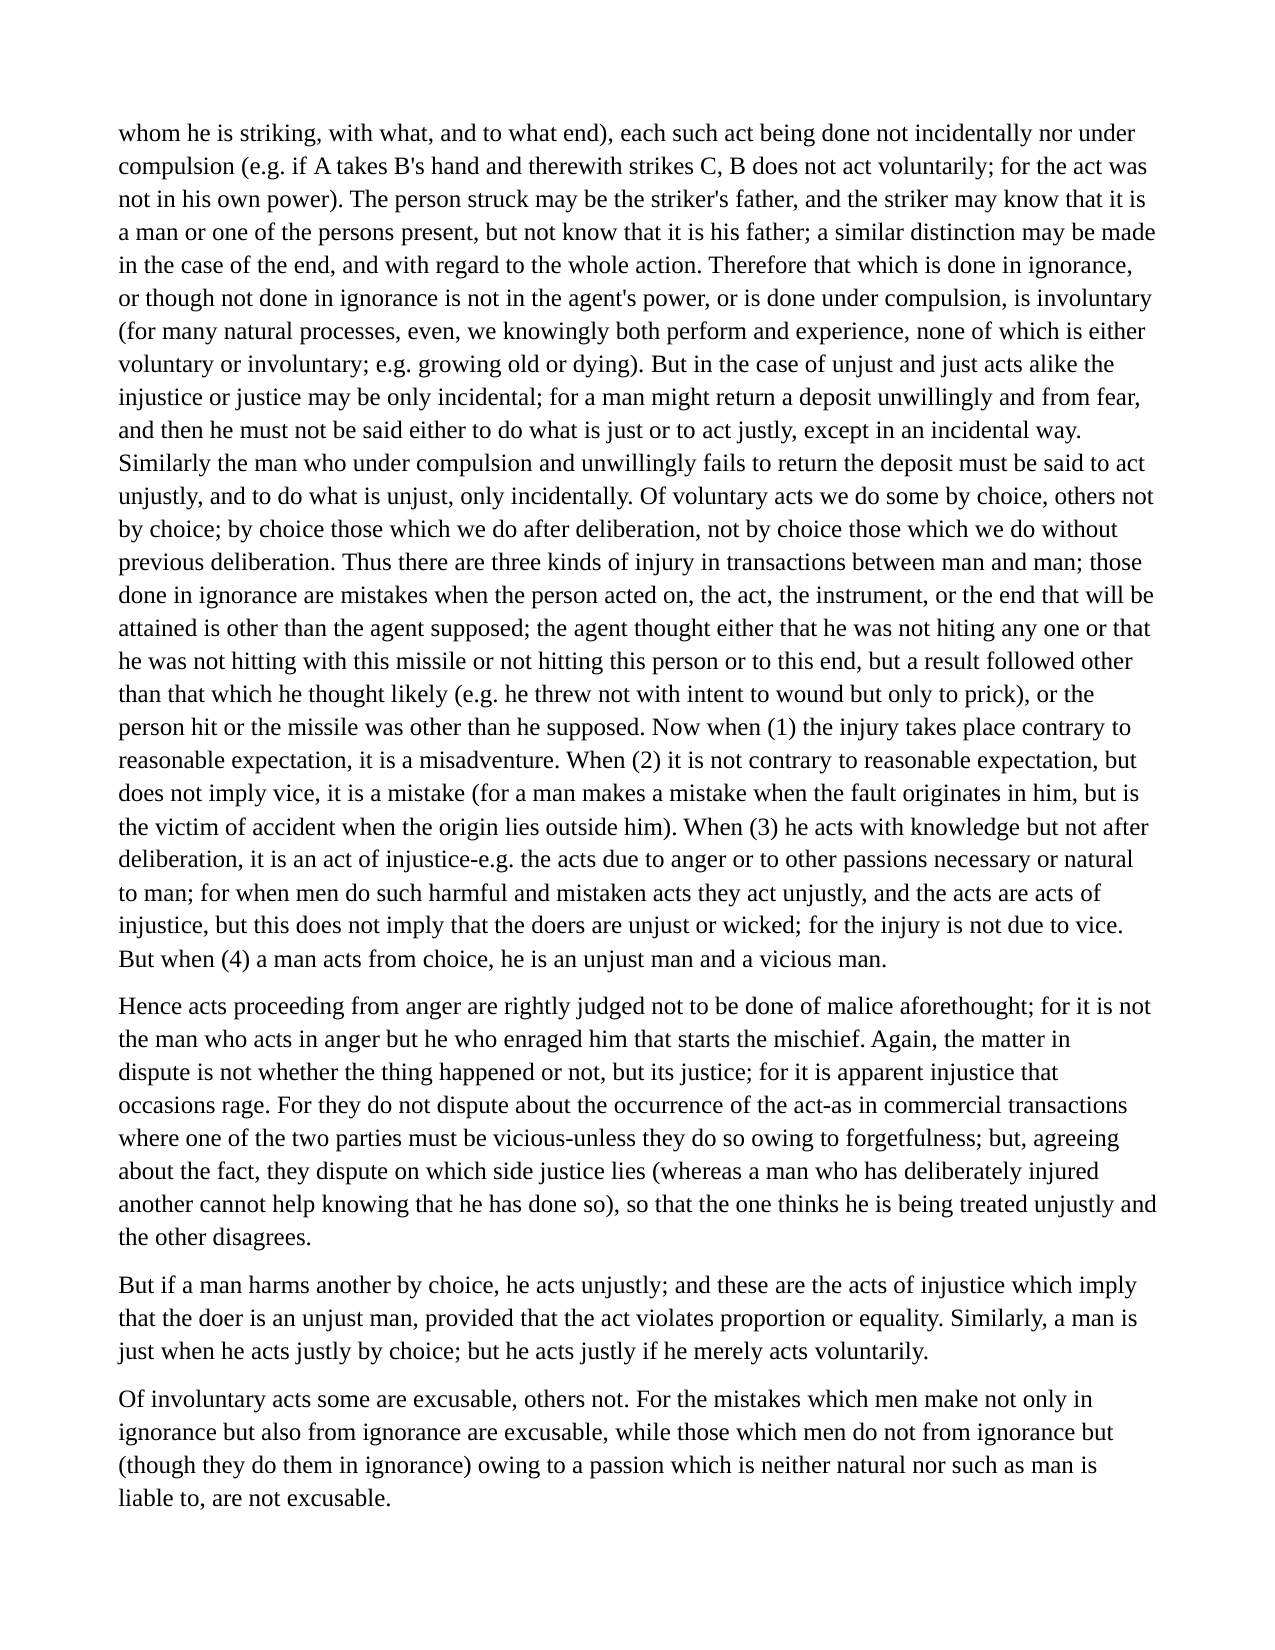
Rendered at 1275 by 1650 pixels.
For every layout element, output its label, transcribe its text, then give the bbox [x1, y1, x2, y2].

text Hence acts proceeding from anger are rightly judged not to be done of malice aforethought; for it is not the man who acts in anger but he who enraged him that starts the mischief. Again, the matter in dispute is not whether the thing happened or not, but its justice; for it is apparent injustice that occasions rage. For they do not dispute about the occurrence of the act-as in commercial transactions where one of the two parties must be vicious-unless they do so owing to forgetfulness; but, agreeing about the fact, they dispute on which side justice lies (whereas a man who has deliberately injured another cannot help knowing that he has done so), so that the one thinks he is being treated unjustly and the other disagrees. [118, 991, 1157, 1251]
text whom he is striking, with what, and to what end), each such act being done not incidentally nor under compulsion (e.g. if A takes B's hand and therewith strikes C, B does not act voluntarily; for the act was not in his own power). The person struck may be the striker's father, and the striker may know that it is a man or one of the persons present, but not know that it is his father; a similar distinction may be made in the case of the end, and with regard to the whole action. Therefore that which is done in ignorance, or though not done in ignorance is not in the agent's power, or is done under compulsion, is involuntary (for many natural processes, even, we knowingly both perform and experience, none of which is either voluntary or involuntary; e.g. growing old or dying). But in the case of unjust and just acts alike the injustice or justice may be only incidental; for a man might return a deposit unwillingly and from fear, and then he must not be said either to do what is just or to act justly, except in an incidental way. Similarly the man who under compulsion and unwillingly fails to return the deposit must be said to act unjustly, and to do what is unjust, only incidentally. Of voluntary acts we do some by choice, others not by choice; by choice those which we do after deliberation, not by choice those which we do without previous deliberation. Thus there are three kinds of injury in transactions between man and man; those done in ignorance are mistakes when the person acted on, the act, the instrument, or the end that will be attained is other than the agent supposed; the agent thought either that he was not hiting any one or that he was not hitting with this missile or not hitting this person or to this end, but a result followed other than that which he thought likely (e.g. he threw not with intent to wound but only to prick), or the person hit or the missile was other than he supposed. Now when (1) the injury takes place contrary to reasonable expectation, it is a misadventure. When (2) it is not contrary to reasonable expectation, but does not imply vice, it is a mistake (for a man makes a mistake when the fault originates in him, but is the victim of accident when the origin lies outside him). When (3) he acts with knowledge but not after deliberation, it is an act of injustice-e.g. the acts due to anger or to other passions necessary or natural to man; for when men do such harmful and mistaken acts they act unjustly, and the acts are acts of injustice, but this does not imply that the doers are unjust or wicked; for the injury is not due to vice. But when (4) a man acts from choice, he is an unjust man and a vicious man. [118, 118, 1157, 972]
text But if a man harms another by choice, he acts unjustly; and these are the acts of injustice which imply that the doer is an unjust man, provided that the act violates proportion or equality. Similarly, a man is just when he acts justly by choice; but he acts justly if he merely acts voluntarily. [118, 1270, 1157, 1365]
text Of involuntary acts some are excusable, others not. For the mistakes which men make not only in ignorance but also from ignorance are excusable, while those which men do not from ignorance but (though they do them in ignorance) owing to a passion which is neither natural nor such as man is liable to, are not excusable. [118, 1384, 1157, 1511]
